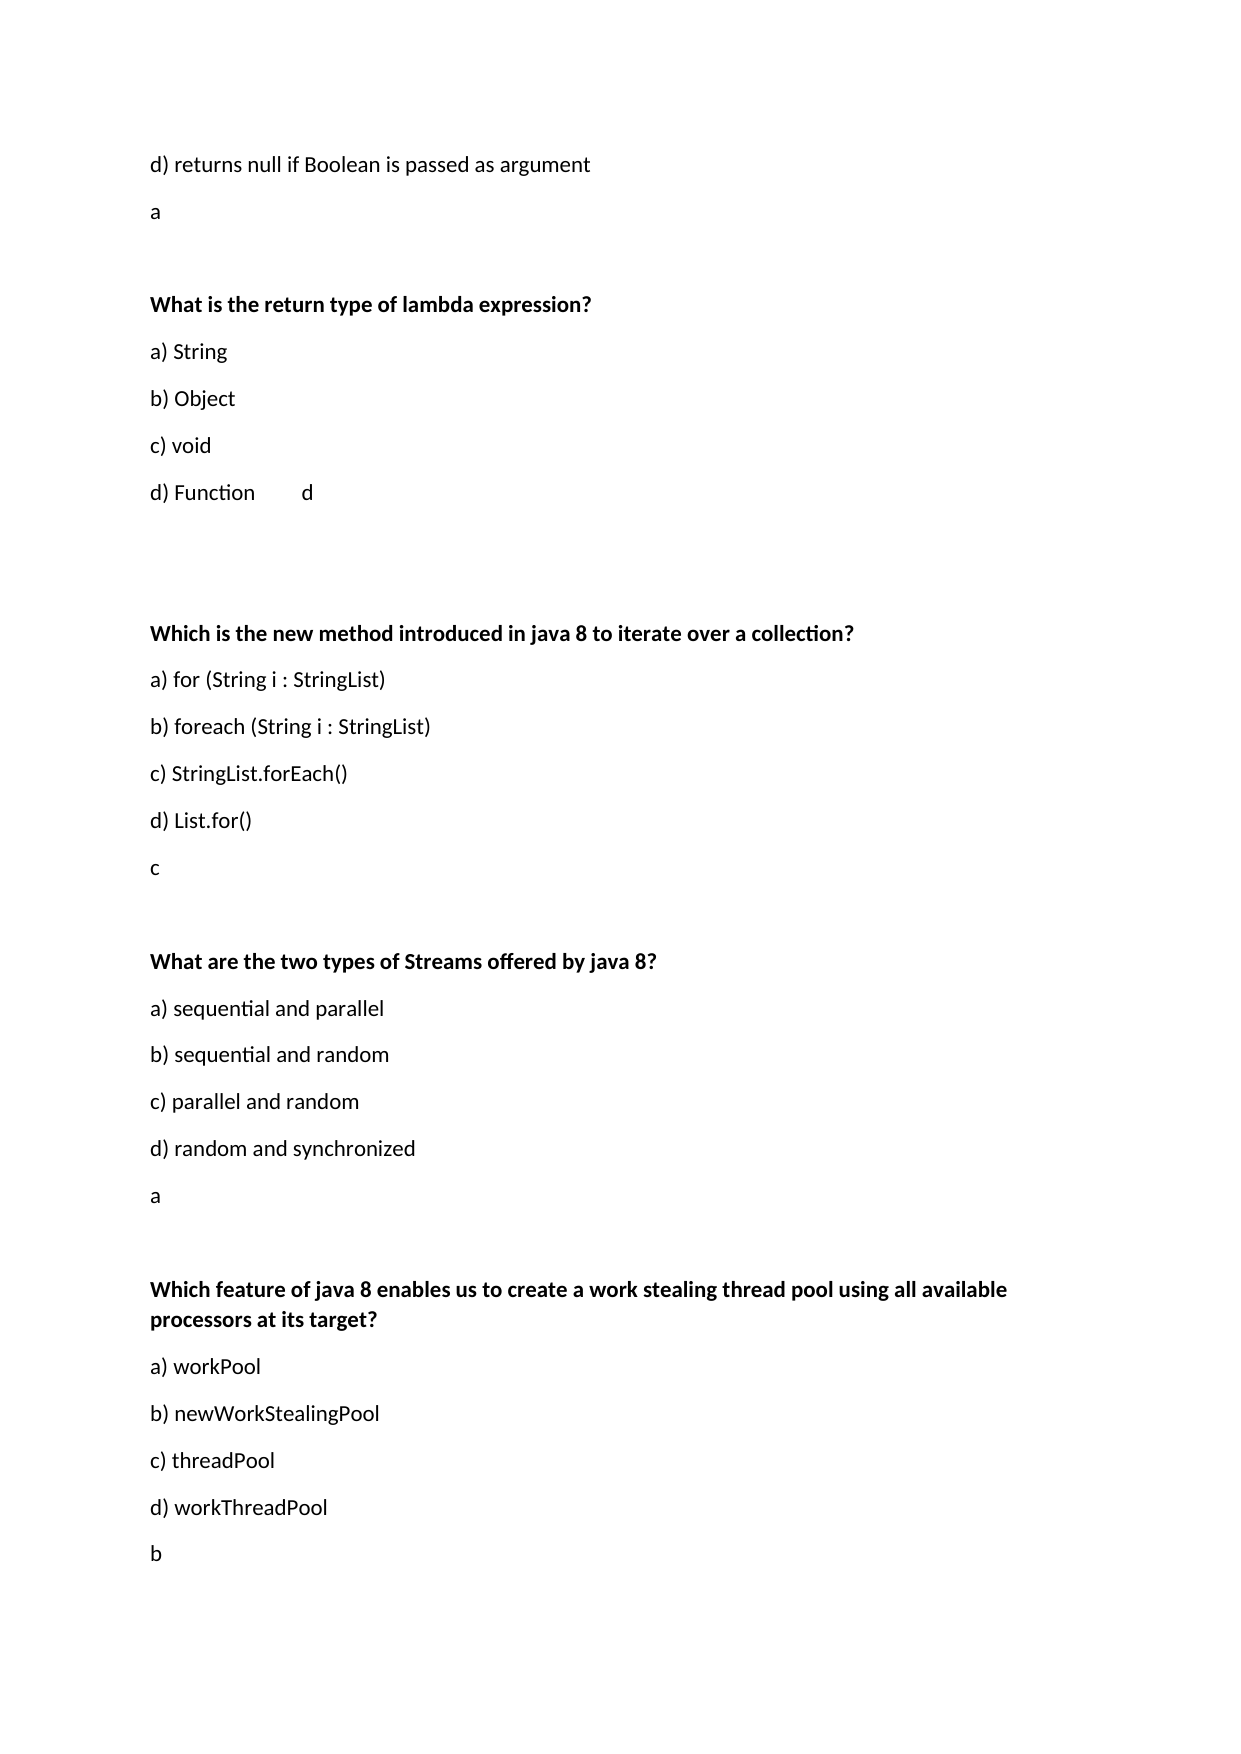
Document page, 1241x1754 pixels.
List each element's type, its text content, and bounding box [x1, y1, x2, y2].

text What is the return type of lambda expression? [150, 291, 1090, 319]
text a) sequential and parallel [150, 994, 1090, 1022]
text b) sequential and random [150, 1041, 1090, 1069]
text a [150, 197, 1090, 225]
text c) threadPool [150, 1446, 1090, 1474]
text b [150, 1539, 1090, 1568]
text Which feature of java 8 enables us to create a work stealing thread pool using all available processors at its target? [150, 1275, 1090, 1333]
text a) String [150, 337, 1090, 366]
text d) workThreadPool [150, 1493, 1090, 1521]
text b) Object [150, 384, 1090, 412]
text c) parallel and random [150, 1087, 1090, 1116]
text c [150, 853, 1090, 881]
text b) foreach (String i : StringList) [150, 712, 1090, 741]
text c) void [150, 431, 1090, 459]
text b) newWorkStealingPool [150, 1399, 1090, 1427]
text What are the two types of Streams offered by java 8? [150, 947, 1090, 975]
text d) random and synchronized [150, 1134, 1090, 1162]
text d) Function d [150, 478, 1090, 506]
text a [150, 1181, 1090, 1209]
text c) StringList.forEach() [150, 759, 1090, 787]
text d) List.for() [150, 806, 1090, 834]
text a) workPool [150, 1352, 1090, 1380]
text Which is the new method introduced in java 8 to iterate over a collection? [150, 619, 1090, 647]
text a) for (String i : StringList) [150, 666, 1090, 694]
text d) returns null if Boolean is passed as argument [150, 150, 1090, 178]
